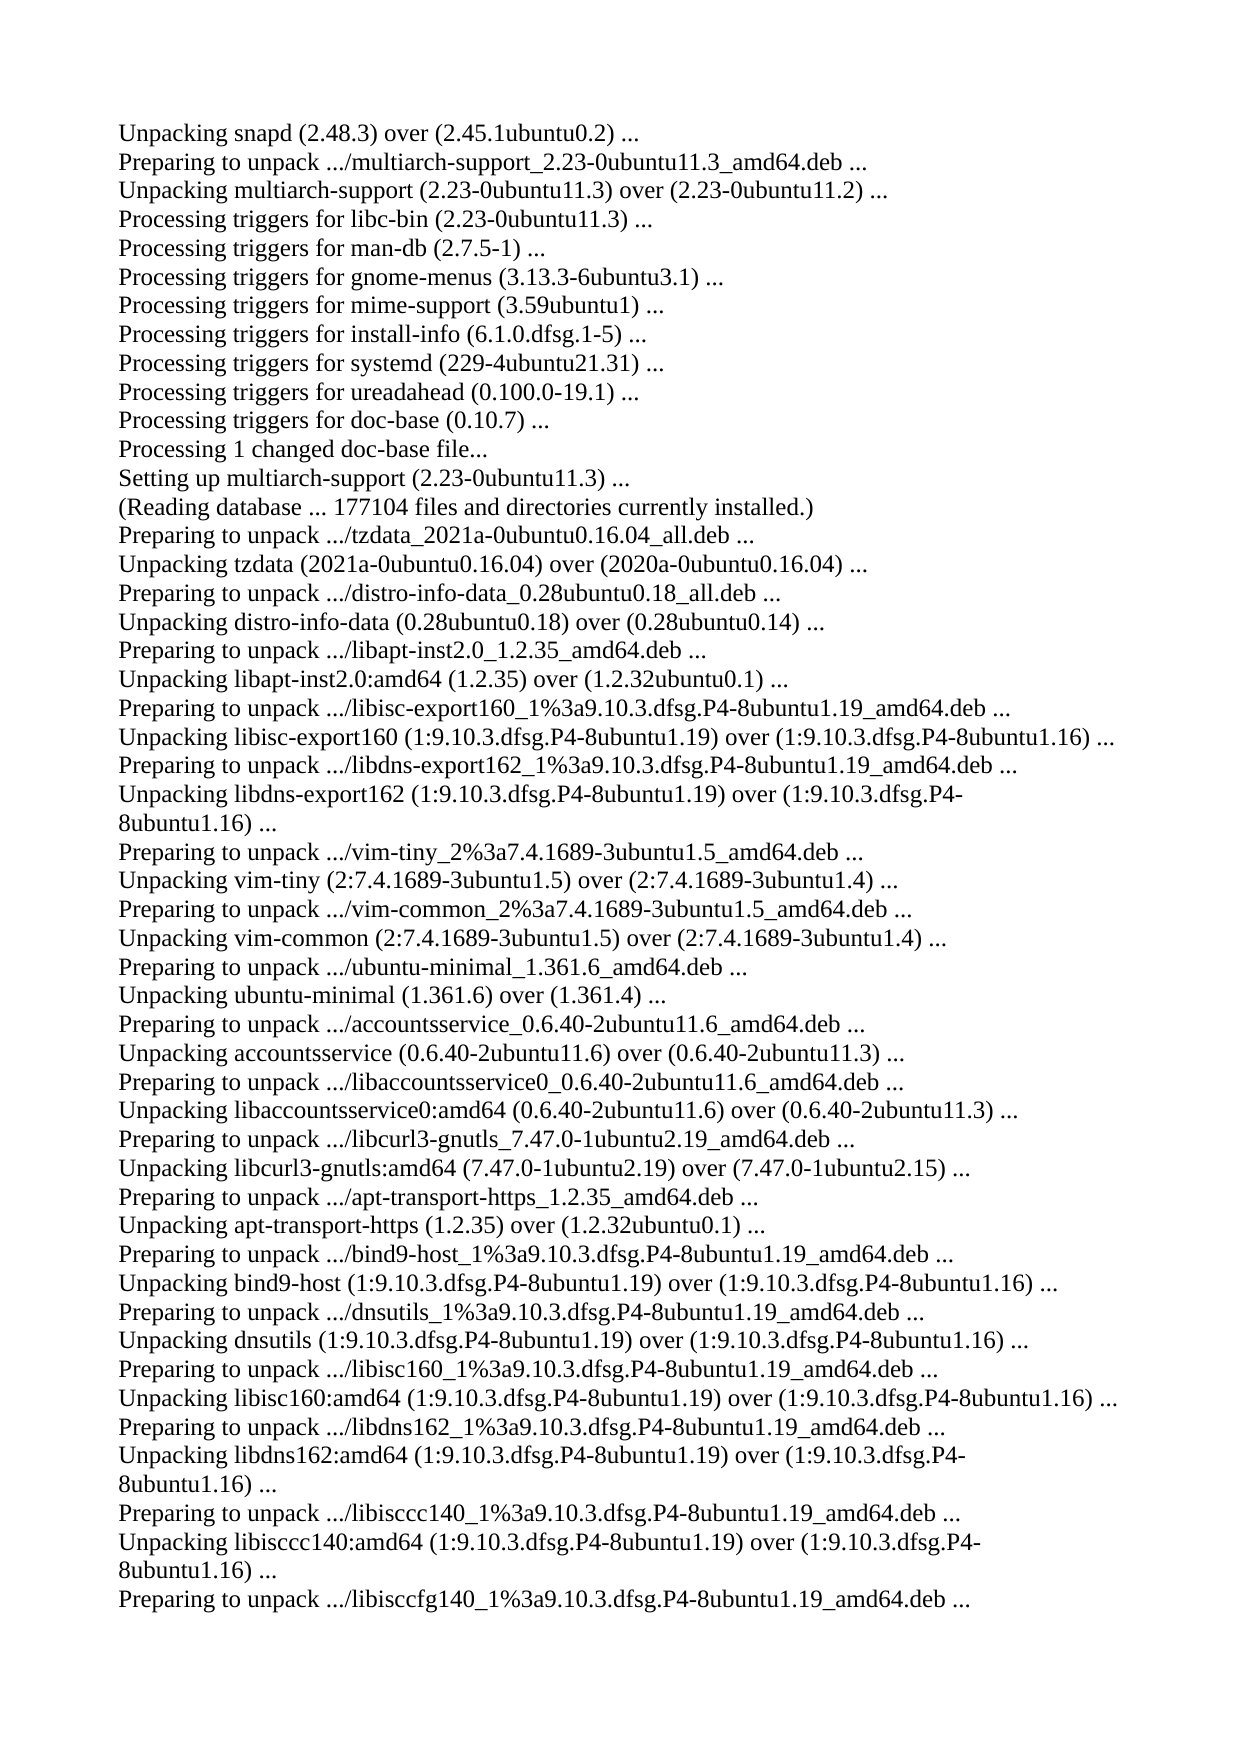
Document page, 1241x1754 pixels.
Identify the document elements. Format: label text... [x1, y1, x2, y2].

text Preparing to unpack .../vim-common_2%3a7.4.1689-3ubuntu1.5_amd64.deb ... [118, 894, 1122, 923]
text Preparing to unpack .../multiarch-support_2.23-0ubuntu11.3_amd64.deb ... [118, 147, 1122, 176]
text Unpacking bind9-host (1:9.10.3.dfsg.P4-8ubuntu1.19) over (1:9.10.3.dfsg.P4-8ubuntu1.16) ... [118, 1268, 1122, 1297]
text Unpacking distro-info-data (0.28ubuntu0.18) over (0.28ubuntu0.14) ... [118, 607, 1122, 636]
text Processing triggers for man-db (2.7.5-1) ... [118, 233, 1122, 262]
text Preparing to unpack .../libaccountsservice0_0.6.40-2ubuntu11.6_amd64.deb ... [118, 1067, 1122, 1096]
text Unpacking libcurl3-gnutls:amd64 (7.47.0-1ubuntu2.19) over (7.47.0-1ubuntu2.15) ... [118, 1153, 1122, 1182]
text Unpacking accountsservice (0.6.40-2ubuntu11.6) over (0.6.40-2ubuntu11.3) ... [118, 1038, 1122, 1067]
text Unpacking libisc160:amd64 (1:9.10.3.dfsg.P4-8ubuntu1.19) over (1:9.10.3.dfsg.P4-8ubuntu1.16) ... [118, 1383, 1122, 1412]
text Preparing to unpack .../libdns-export162_1%3a9.10.3.dfsg.P4-8ubuntu1.19_amd64.deb ... [118, 751, 1122, 779]
text Preparing to unpack .../libcurl3-gnutls_7.47.0-1ubuntu2.19_amd64.deb ... [118, 1124, 1122, 1153]
text Processing triggers for libc-bin (2.23-0ubuntu11.3) ... [118, 204, 1122, 233]
text Processing triggers for mime-support (3.59ubuntu1) ... [118, 291, 1122, 319]
text Processing triggers for doc-base (0.10.7) ... [118, 406, 1122, 434]
text Processing 1 changed doc-base file... [118, 434, 1122, 463]
text Preparing to unpack .../ubuntu-minimal_1.361.6_amd64.deb ... [118, 952, 1122, 981]
text Unpacking libaccountsservice0:amd64 (0.6.40-2ubuntu11.6) over (0.6.40-2ubuntu11.3) ... [118, 1096, 1122, 1124]
text Unpacking vim-common (2:7.4.1689-3ubuntu1.5) over (2:7.4.1689-3ubuntu1.4) ... [118, 923, 1122, 952]
text Preparing to unpack .../libapt-inst2.0_1.2.35_amd64.deb ... [118, 636, 1122, 664]
text Preparing to unpack .../vim-tiny_2%3a7.4.1689-3ubuntu1.5_amd64.deb ... [118, 837, 1122, 866]
text Unpacking snapd (2.48.3) over (2.45.1ubuntu0.2) ... [118, 118, 1122, 147]
text Processing triggers for install-info (6.1.0.dfsg.1-5) ... [118, 319, 1122, 348]
text Unpacking tzdata (2021a-0ubuntu0.16.04) over (2020a-0ubuntu0.16.04) ... [118, 549, 1122, 578]
text Processing triggers for gnome-menus (3.13.3-6ubuntu3.1) ... [118, 262, 1122, 291]
text Unpacking vim-tiny (2:7.4.1689-3ubuntu1.5) over (2:7.4.1689-3ubuntu1.4) ... [118, 866, 1122, 894]
text Preparing to unpack .../apt-transport-https_1.2.35_amd64.deb ... [118, 1182, 1122, 1211]
text Preparing to unpack .../bind9-host_1%3a9.10.3.dfsg.P4-8ubuntu1.19_amd64.deb ... [118, 1239, 1122, 1268]
text Preparing to unpack .../libisccc140_1%3a9.10.3.dfsg.P4-8ubuntu1.19_amd64.deb ... [118, 1498, 1122, 1527]
text Setting up multiarch-support (2.23-0ubuntu11.3) ... [118, 463, 1122, 492]
text Unpacking dnsutils (1:9.10.3.dfsg.P4-8ubuntu1.19) over (1:9.10.3.dfsg.P4-8ubuntu1.16) ... [118, 1326, 1122, 1354]
text Preparing to unpack .../libdns162_1%3a9.10.3.dfsg.P4-8ubuntu1.19_amd64.deb ... [118, 1412, 1122, 1441]
text Preparing to unpack .../libisccfg140_1%3a9.10.3.dfsg.P4-8ubuntu1.19_amd64.deb ... [118, 1584, 1122, 1613]
text Unpacking libdns-export162 (1:9.10.3.dfsg.P4-8ubuntu1.19) over (1:9.10.3.dfsg.P4-8ubuntu1.16) ... [118, 779, 1122, 837]
text Unpacking ubuntu-minimal (1.361.6) over (1.361.4) ... [118, 981, 1122, 1009]
text Unpacking libisccc140:amd64 (1:9.10.3.dfsg.P4-8ubuntu1.19) over (1:9.10.3.dfsg.P4-8ubuntu1.16) ... [118, 1527, 1122, 1584]
text Preparing to unpack .../libisc-export160_1%3a9.10.3.dfsg.P4-8ubuntu1.19_amd64.deb ... [118, 693, 1122, 722]
text Unpacking libdns162:amd64 (1:9.10.3.dfsg.P4-8ubuntu1.19) over (1:9.10.3.dfsg.P4-8ubuntu1.16) ... [118, 1441, 1122, 1498]
text Unpacking apt-transport-https (1.2.35) over (1.2.32ubuntu0.1) ... [118, 1211, 1122, 1239]
text Preparing to unpack .../dnsutils_1%3a9.10.3.dfsg.P4-8ubuntu1.19_amd64.deb ... [118, 1297, 1122, 1326]
text Unpacking libapt-inst2.0:amd64 (1.2.35) over (1.2.32ubuntu0.1) ... [118, 664, 1122, 693]
text Preparing to unpack .../distro-info-data_0.28ubuntu0.18_all.deb ... [118, 578, 1122, 607]
text Preparing to unpack .../tzdata_2021a-0ubuntu0.16.04_all.deb ... [118, 521, 1122, 549]
text Unpacking multiarch-support (2.23-0ubuntu11.3) over (2.23-0ubuntu11.2) ... [118, 176, 1122, 204]
text Unpacking libisc-export160 (1:9.10.3.dfsg.P4-8ubuntu1.19) over (1:9.10.3.dfsg.P4-8ubuntu1.16) ... [118, 722, 1122, 751]
text (Reading database ... 177104 files and directories currently installed.) [118, 492, 1122, 521]
text Preparing to unpack .../libisc160_1%3a9.10.3.dfsg.P4-8ubuntu1.19_amd64.deb ... [118, 1354, 1122, 1383]
text Processing triggers for ureadahead (0.100.0-19.1) ... [118, 377, 1122, 406]
text Processing triggers for systemd (229-4ubuntu21.31) ... [118, 348, 1122, 377]
text Preparing to unpack .../accountsservice_0.6.40-2ubuntu11.6_amd64.deb ... [118, 1009, 1122, 1038]
